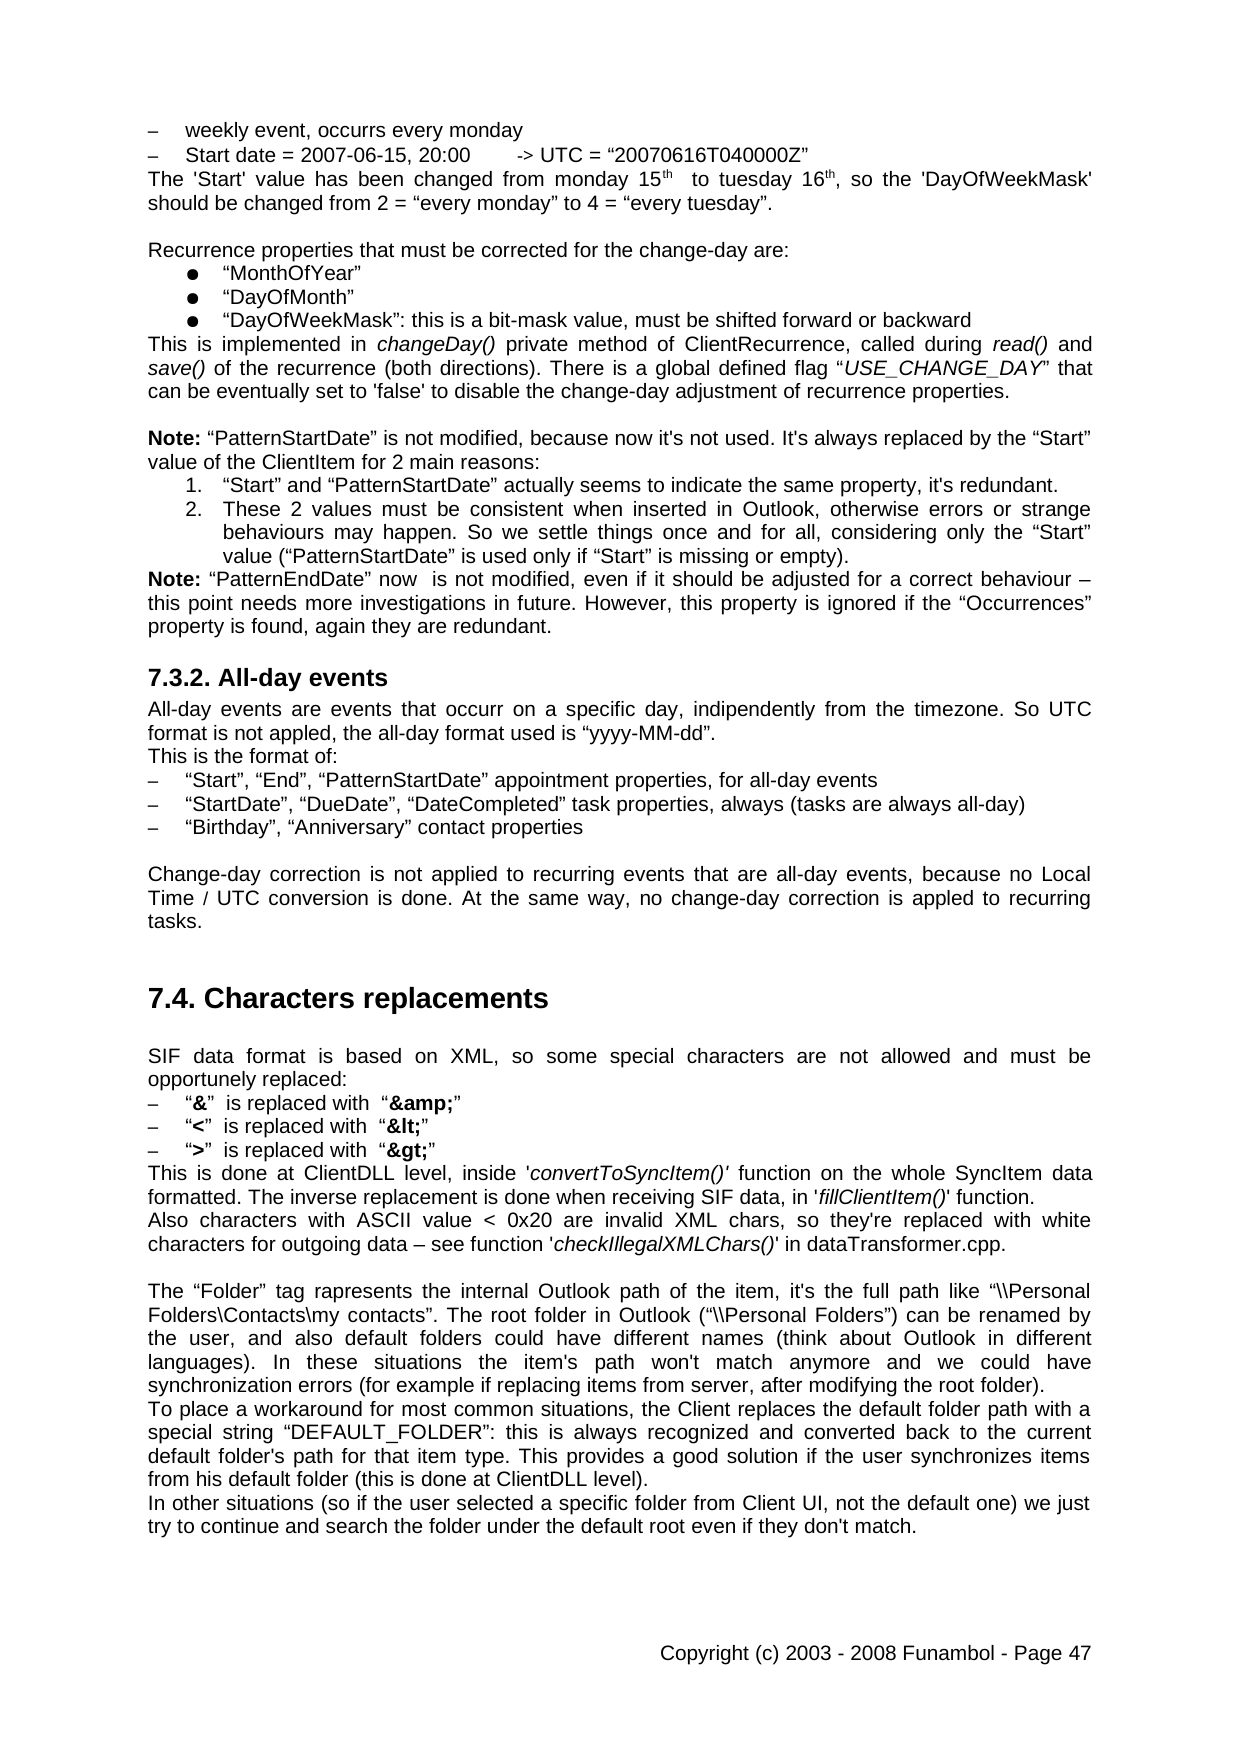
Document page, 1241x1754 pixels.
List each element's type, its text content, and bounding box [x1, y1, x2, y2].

text Note: “PatternStartDate” is not modified, because now it's not used. It's always replaced by the “Start” value of the ClientItem for 2 main reasons: [148, 427, 1093, 474]
list “Birthday”, “Anniversary” contact properties [148, 816, 1093, 839]
list “>” is replaced with “&gt;” [148, 1138, 1093, 1162]
list These 2 values must be consistent when inserted in Outlook, otherwise errors or strange behaviours may happen. So we settle things once and for all, considering only the “Start” value (“PatternStartDate” is used only if “Start” is missing or empty). [185, 497, 1093, 568]
text Recurrence properties that must be corrected for the change-day are: [148, 238, 1093, 262]
list weekly event, occurrs every monday [148, 118, 1093, 142]
list “<” is replaced with “&lt;” [148, 1115, 1093, 1138]
text All-day events are events that occurr on a specific day, indipendently from the timezone. So UTC format is not appled, the all-day format used is “yyyy-MM-dd”. [148, 698, 1093, 745]
text Note: “PatternEndDate” now is not modified, even if it should be adjusted for a correct behaviour – this point needs more investigations in future. However, this property is ignored if the “Occurrences” property is found, again they are redundant. [148, 568, 1093, 638]
list “&” is replaced with “&amp;” [148, 1091, 1093, 1115]
list “MonthOfYear” [185, 262, 1093, 285]
list “StartDate”, “DueDate”, “DateCompleted” task properties, always (tasks are always all-day) [148, 792, 1093, 816]
text The “Folder” tag rapresents the internal Outlook path of the item, it's the full path like “\\Personal Folders\Contacts\my contacts”. The root folder in Outlook (“\\Personal Folders”) can be renamed by the user, and also default folders could have different names (think about Outlook in different languages). In these situations the item's path won't match anymore and we could have synchronization errors (for example if replacing items from server, after modifying the root folder). [148, 1279, 1093, 1397]
text To place a workaround for most common situations, the Client replaces the default folder path with a special string “DEFAULT_FOLDER”: this is always recognized and converted back to the current default folder's path for that item type. This provides a good solution if the user synchronizes items from his default folder (this is done at ClientDLL level). [148, 1397, 1093, 1491]
text In other situations (so if the user selected a specific folder from Client UI, not the default one) we just try to continue and search the folder under the default root even if they don't match. [148, 1491, 1093, 1538]
text This is implemented in changeDay() private method of ClientRecurrence, called during read() and save() of the recurrence (both directions). There is a global defined flag “USE_CHANGE_DAY” that can be eventually set to 'false' to disable the change-day adjustment of recurrence properties. [148, 332, 1093, 403]
text The 'Start' value has been changed from monday 15th to tuesday 16th, so the 'DayOfWeekMask' should be changed from 2 = “every monday” to 4 = “every tuesday”. [148, 168, 1093, 215]
subtitle All-day events [148, 663, 1093, 692]
text Also characters with ASCII value < 0x20 are invalid XML chars, so they're replaced with white characters for outgoing data – see function 'checkIllegalXMLChars()' in dataTransformer.cpp. [148, 1209, 1093, 1256]
list “DayOfMonth” [185, 285, 1093, 309]
text This is the format of: [148, 745, 1093, 768]
text SIF data format is based on XML, so some special characters are not allowed and must be opportunely replaced: [148, 1044, 1093, 1091]
text This is done at ClientDLL level, inside 'convertToSyncItem()' function on the whole SyncItem data formatted. The inverse replacement is done when receiving SIF data, in 'fillClientItem()' function. [148, 1162, 1093, 1209]
list “Start”, “End”, “PatternStartDate” appointment properties, for all-day events [148, 768, 1093, 792]
text Change-day correction is not applied to recurring events that are all-day events, because no Local Time / UTC conversion is done. At the same way, no change-day correction is appled to recurring tasks. [148, 863, 1093, 933]
list “DayOfWeekMask”: this is a bit-mask value, must be shifted forward or backward [185, 309, 1093, 332]
list Start date = 2007-06-15, 20:00 -> UTC = “20070616T040000Z” [148, 142, 1093, 168]
list “Start” and “PatternStartDate” actually seems to indicate the same property, it's redundant. [185, 474, 1093, 497]
subtitle Characters replacements [148, 982, 1093, 1014]
